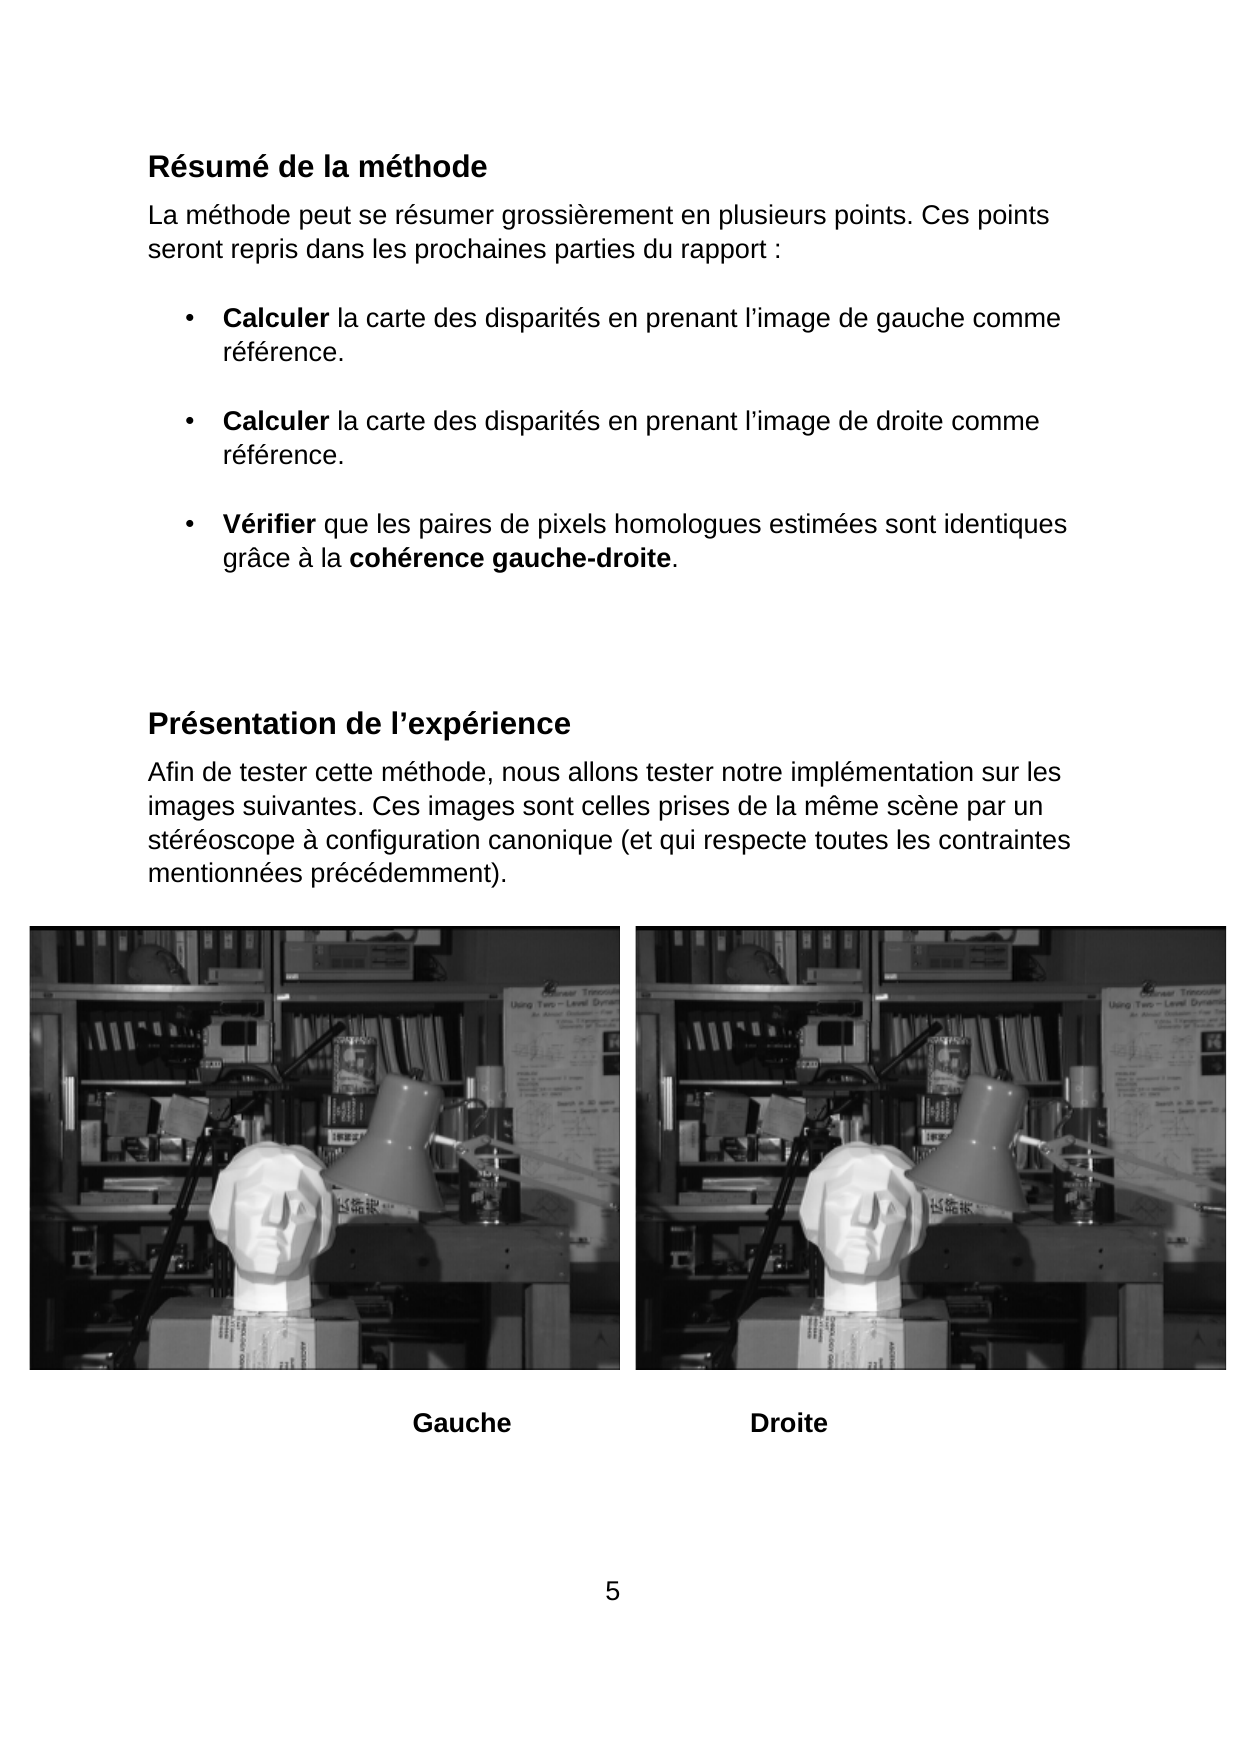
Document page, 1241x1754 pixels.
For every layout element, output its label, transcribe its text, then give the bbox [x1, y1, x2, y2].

picture [635, 926, 1227, 1370]
list Vérifier que les paires de pixels homologues estimées sont identiques grâce à la cohérence gauche-droite. [185, 508, 1093, 573]
list Calculer la carte des disparités en prenant l’image de gauche comme référence. [185, 302, 1093, 367]
text Afin de tester cette méthode, nous allons tester notre implémentation sur les images suivantes. Ces images sont celles prises de la même scène par un stéréoscope à configuration canonique (et qui respecte toutes les contraintes mentionnées précédemment). [148, 756, 1093, 889]
list Calculer la carte des disparités en prenant l’image de droite comme référence. [185, 405, 1093, 470]
text La méthode peut se résumer grossièrement en plusieurs points. Ces points seront repris dans les prochaines parties du rapport : [148, 199, 1093, 264]
text Résumé de la méthode [148, 148, 1093, 183]
picture [29, 926, 620, 1370]
text Gauche Droite [148, 927, 1093, 1439]
text Présentation de l’expérience [148, 705, 1093, 741]
